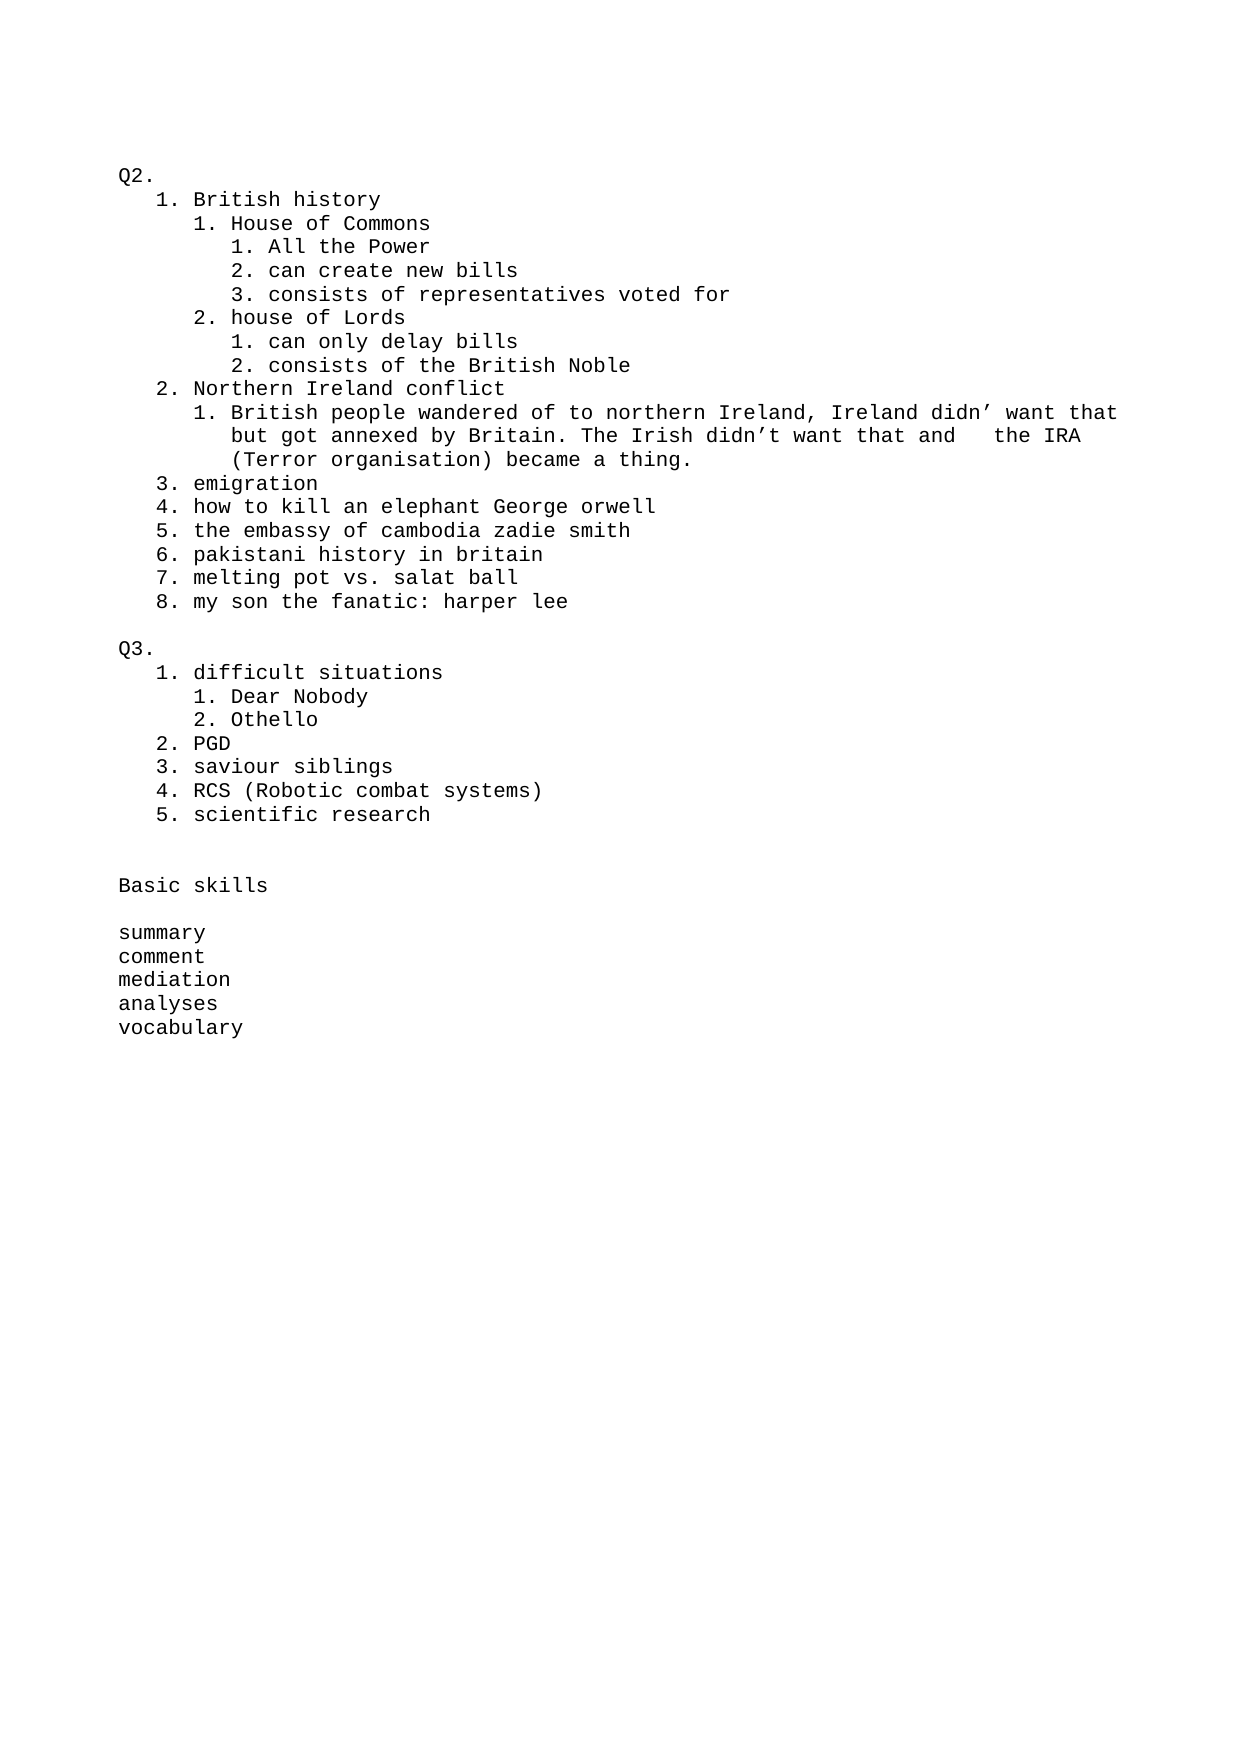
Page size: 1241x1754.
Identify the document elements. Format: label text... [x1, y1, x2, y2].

list British history [156, 189, 1122, 213]
text analyses [118, 993, 1122, 1017]
text summary [118, 922, 1122, 946]
list can create new bills [231, 260, 1122, 284]
list House of Commons [193, 213, 1122, 236]
list scientific research [156, 804, 1122, 827]
text Basic skills [118, 875, 1122, 898]
list Northern Ireland conflict [156, 378, 1122, 402]
list can only delay bills [231, 331, 1122, 354]
list pakistani history in britain [156, 544, 1122, 567]
list PGD [156, 733, 1122, 757]
list the embassy of cambodia zadie smith [156, 520, 1122, 544]
list Dear Nobody [193, 686, 1122, 709]
text Q3. [118, 638, 1122, 662]
text comment [118, 946, 1122, 969]
list Othello [193, 709, 1122, 733]
list how to kill an elephant George orwell [156, 496, 1122, 520]
list British people wandered of to northern Ireland, Ireland didn’ want that but got annexed by Britain. The Irish didn’t want that and the IRA (Terror organisation) became a thing. [193, 402, 1122, 473]
list melting pot vs. salat ball [156, 567, 1122, 591]
text mediation [118, 969, 1122, 993]
list emigration [156, 473, 1122, 496]
list difficult situations [156, 662, 1122, 686]
list consists of representatives voted for [231, 284, 1122, 307]
list All the Power [231, 236, 1122, 260]
list RCS (Robotic combat systems) [156, 780, 1122, 804]
text Q2. [118, 165, 1122, 189]
list consists of the British Noble [231, 354, 1122, 378]
text vocabulary [118, 1017, 1122, 1040]
list saviour siblings [156, 757, 1122, 780]
list my son the fanatic: harper lee [156, 591, 1122, 615]
list house of Lords [193, 307, 1122, 331]
